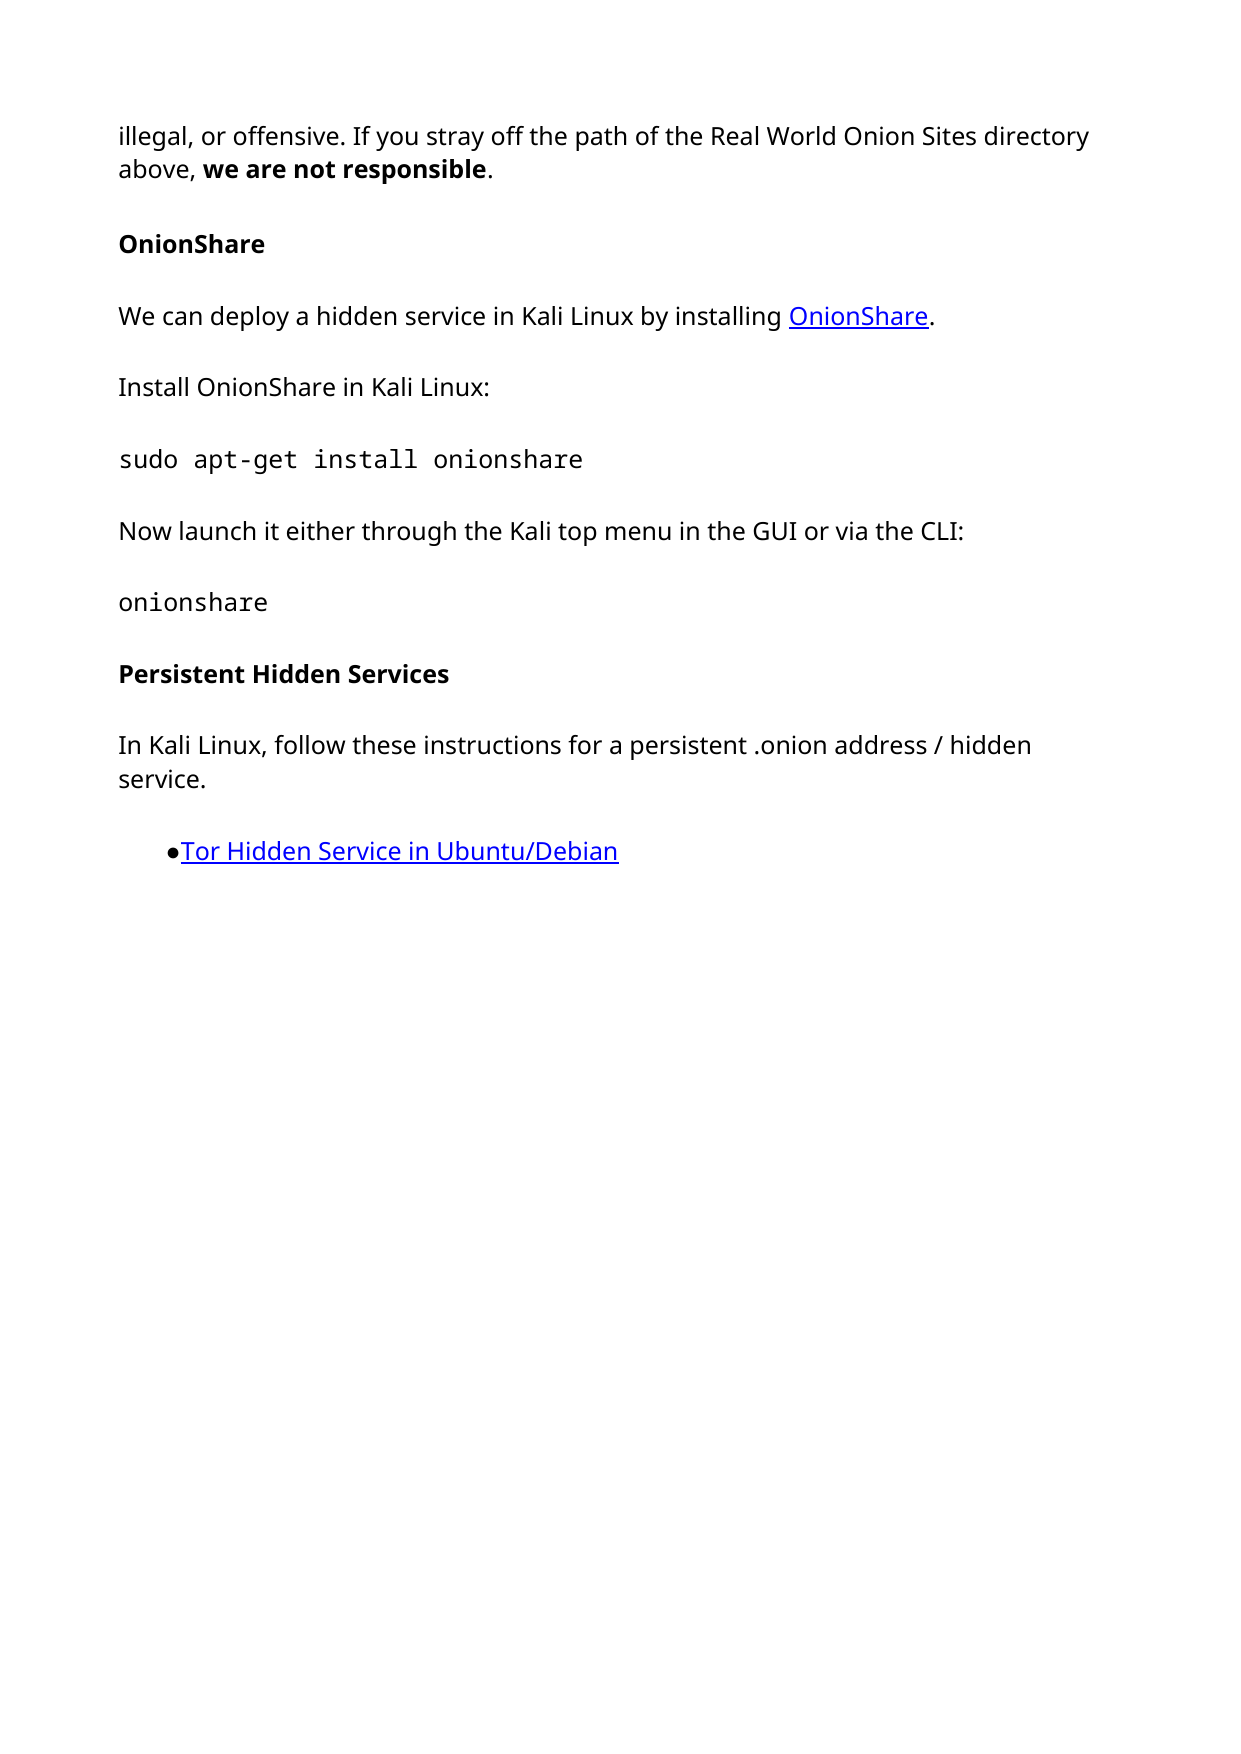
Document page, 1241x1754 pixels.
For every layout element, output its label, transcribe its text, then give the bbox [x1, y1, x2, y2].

text In Kali Linux, follow these instructions for a persistent .onion address / hidden service. [118, 728, 1122, 796]
text We can deploy a hidden service in Kali Linux by installing OnionShare. [118, 298, 1122, 332]
text Persistent Hidden Services [118, 656, 1122, 690]
text onionshare [118, 585, 1122, 619]
text sudo apt-get install onionshare [118, 442, 1122, 476]
text OnionShare [118, 227, 1122, 261]
list Tor Hidden Service in Ubuntu/Debian [118, 833, 1122, 867]
text Now launch it either through the Kali top menu in the GUI or via the CLI: [118, 513, 1122, 547]
text illegal, or offensive. If you stray off the path of the Real World Onion Sites directory above, we are not responsible. [118, 118, 1122, 186]
text Install OnionShare in Kali Linux: [118, 370, 1122, 404]
